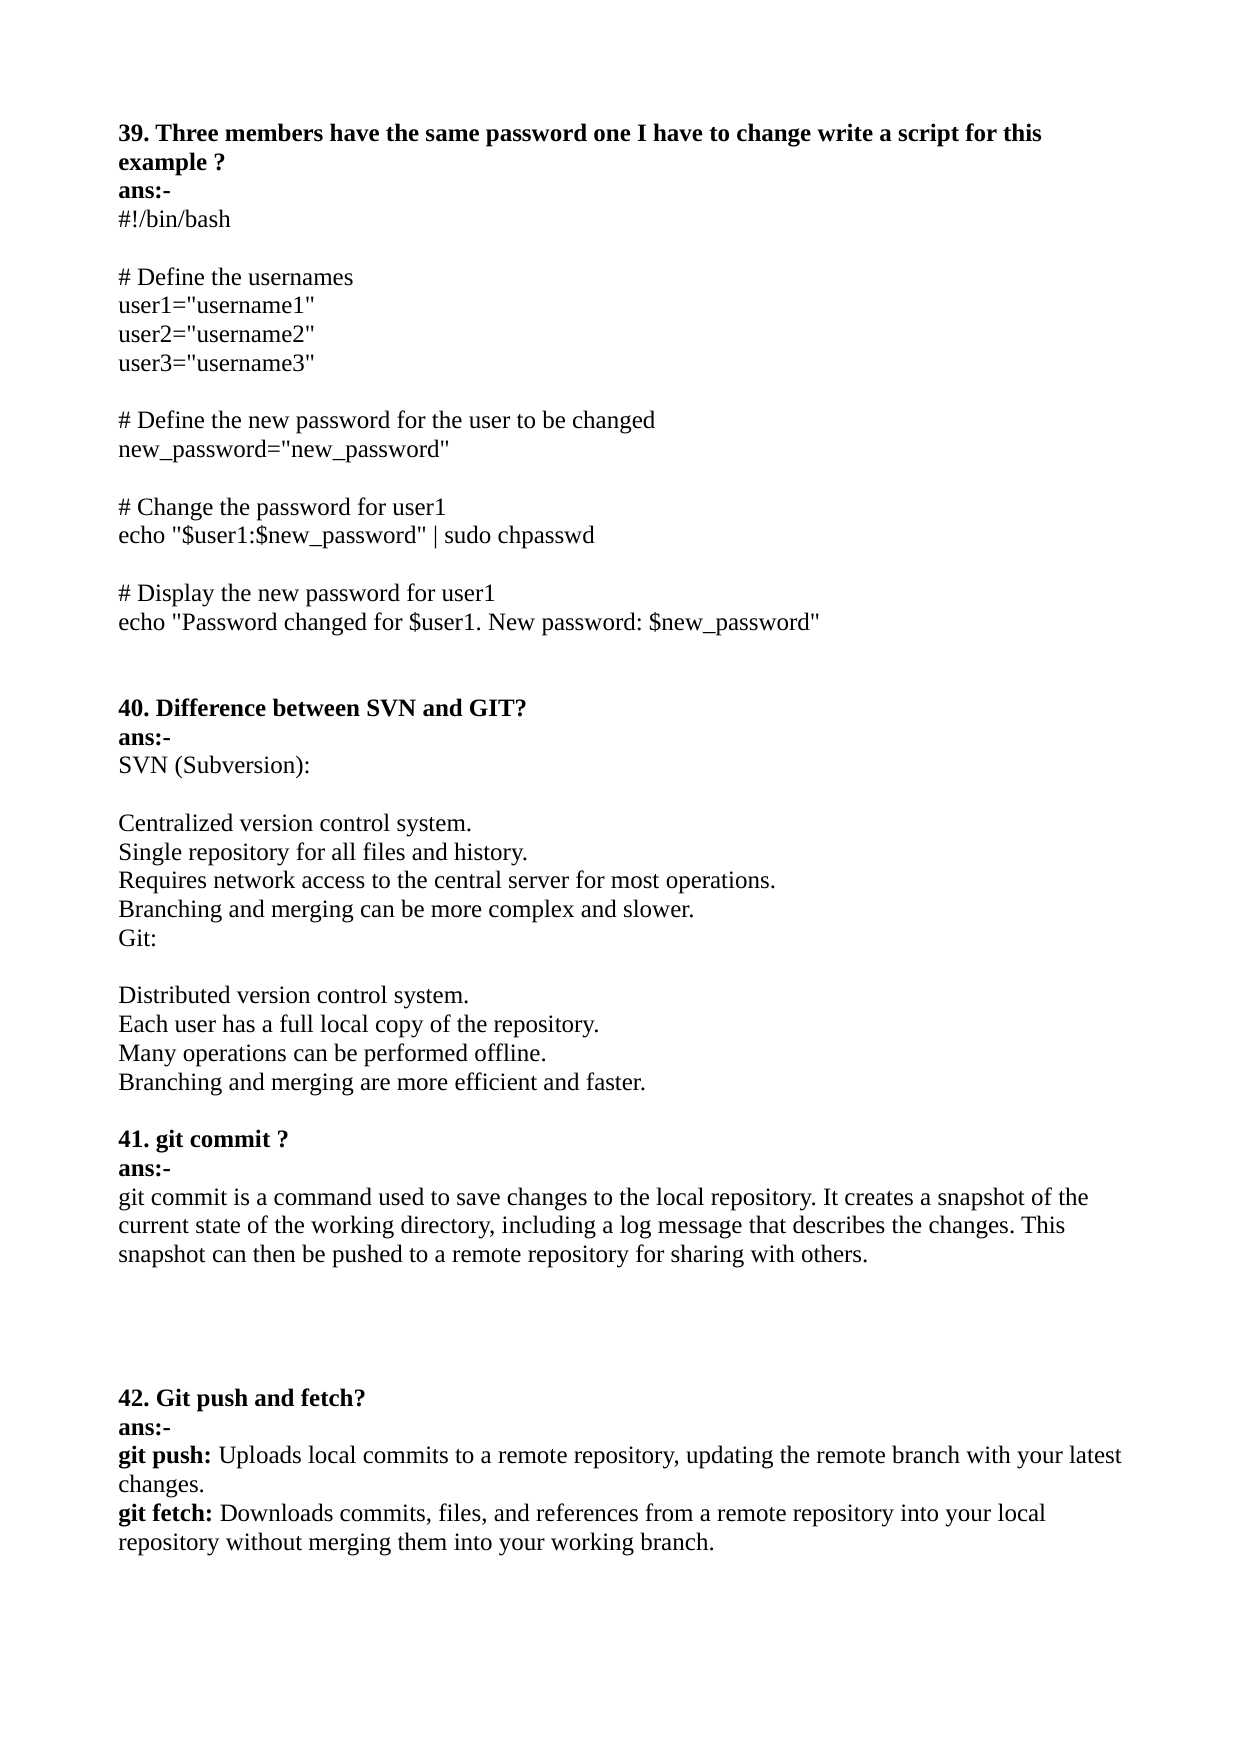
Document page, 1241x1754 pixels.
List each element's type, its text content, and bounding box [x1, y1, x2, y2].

text Single repository for all files and history. [118, 837, 1122, 866]
text git push: Uploads local commits to a remote repository, updating the remote branch with your latest changes. [118, 1441, 1122, 1498]
text new_password="new_password" [118, 434, 1122, 463]
text Each user has a full local copy of the repository. [118, 1009, 1122, 1038]
text # Define the usernames [118, 262, 1122, 291]
text ans:- [118, 176, 1122, 204]
text # Display the new password for user1 [118, 578, 1122, 607]
text user1="username1" [118, 291, 1122, 319]
text git fetch: Downloads commits, files, and references from a remote repository into your local repository without merging them into your working branch. [118, 1498, 1122, 1556]
text git commit is a command used to save changes to the local repository. It creates a snapshot of the current state of the working directory, including a log message that describes the changes. This snapshot can then be pushed to a remote repository for sharing with others. [118, 1182, 1122, 1268]
text echo "Password changed for $user1. New password: $new_password" [118, 607, 1122, 636]
text #!/bin/bash [118, 204, 1122, 233]
text 41. git commit ? [118, 1124, 1122, 1153]
text user3="username3" [118, 348, 1122, 377]
text Centralized version control system. [118, 808, 1122, 837]
text Branching and merging are more efficient and faster. [118, 1067, 1122, 1096]
text 40. Difference between SVN and GIT? [118, 693, 1122, 722]
text Git: [118, 923, 1122, 952]
text # Change the password for user1 [118, 492, 1122, 521]
text ans:- [118, 1412, 1122, 1441]
text ans:- [118, 722, 1122, 751]
text Distributed version control system. [118, 981, 1122, 1009]
text SVN (Subversion): [118, 751, 1122, 779]
text Many operations can be performed offline. [118, 1038, 1122, 1067]
text user2="username2" [118, 319, 1122, 348]
text ans:- [118, 1153, 1122, 1182]
text echo "$user1:$new_password" | sudo chpasswd [118, 521, 1122, 549]
text # Define the new password for the user to be changed [118, 406, 1122, 434]
text Requires network access to the central server for most operations. [118, 866, 1122, 894]
text 42. Git push and fetch? [118, 1383, 1122, 1412]
text 39. Three members have the same password one I have to change write a script for this example ? [118, 118, 1122, 176]
text Branching and merging can be more complex and slower. [118, 894, 1122, 923]
